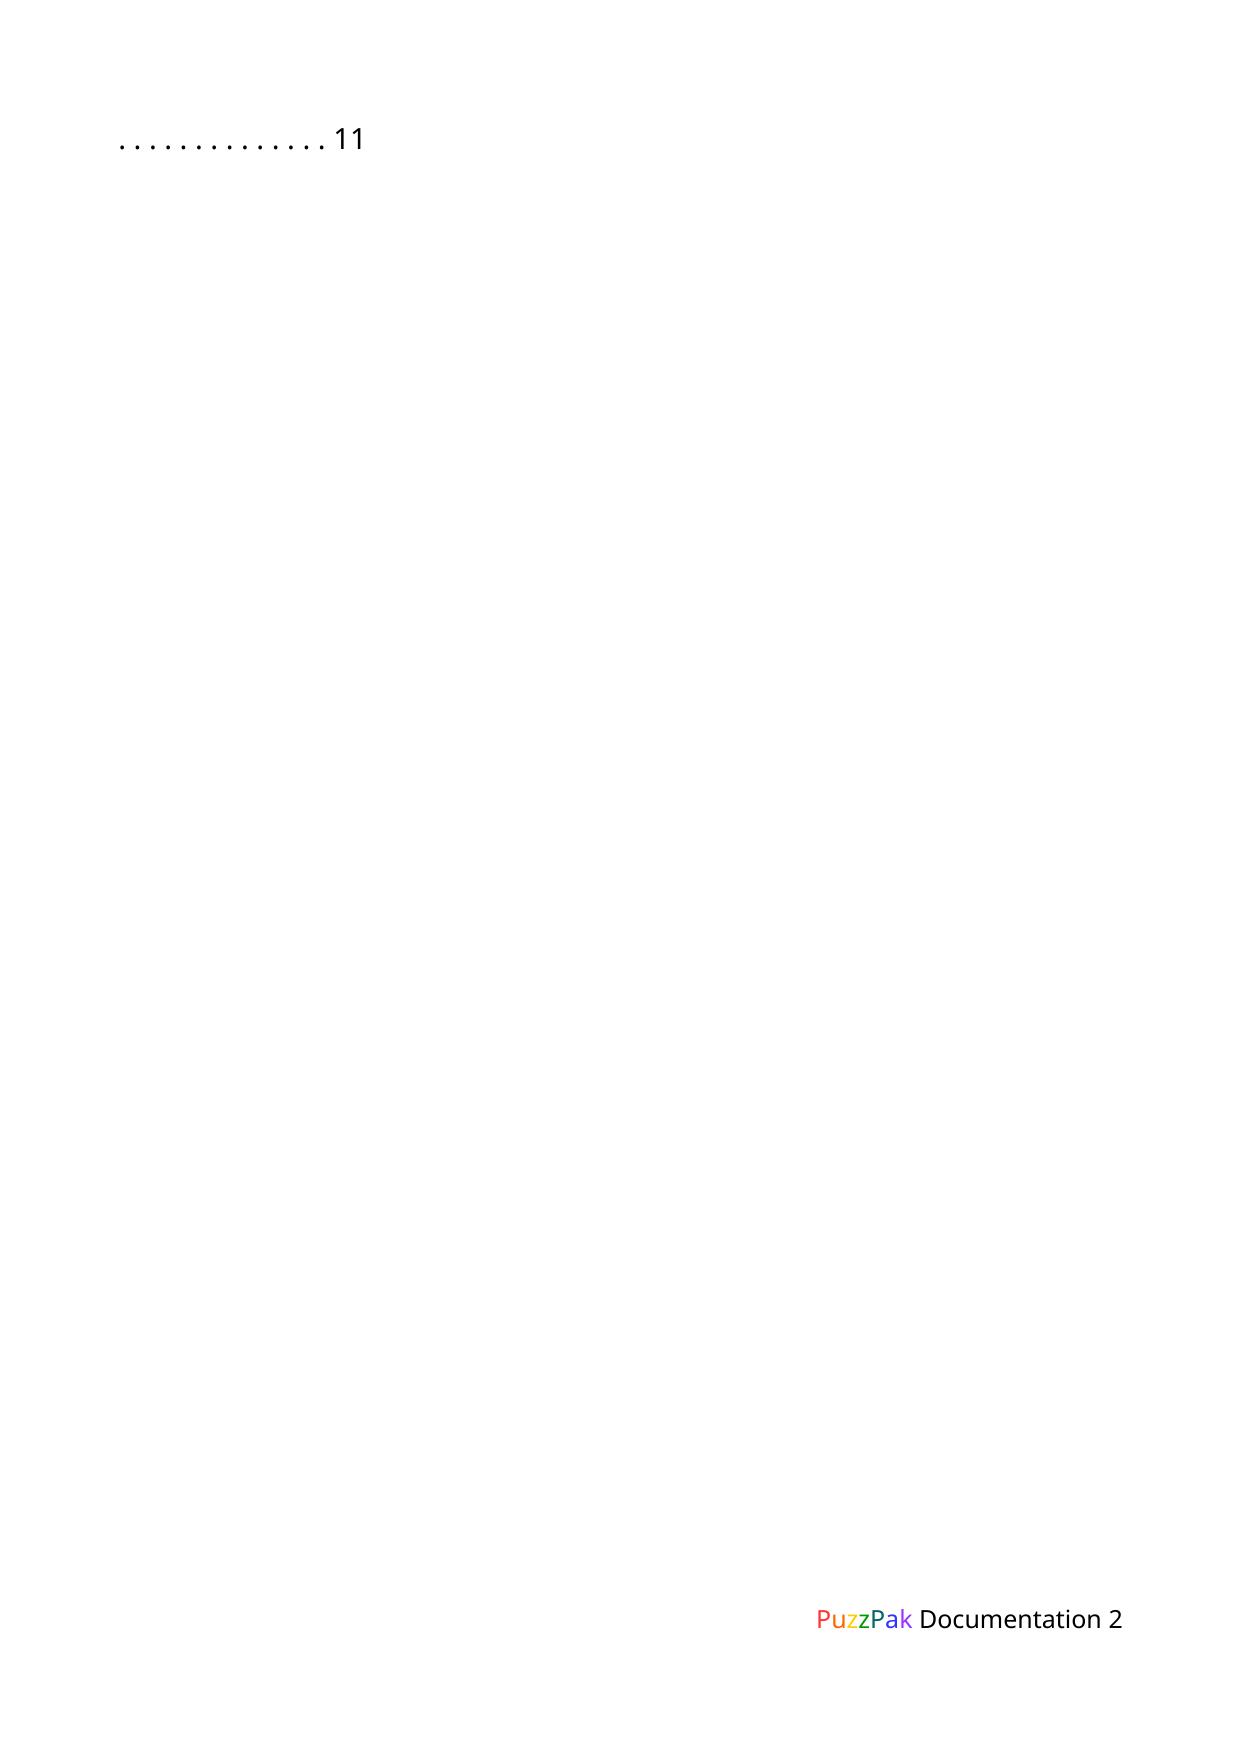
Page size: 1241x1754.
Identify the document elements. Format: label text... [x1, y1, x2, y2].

text . . . . . . . . . . . . . . 11 [118, 118, 1122, 158]
